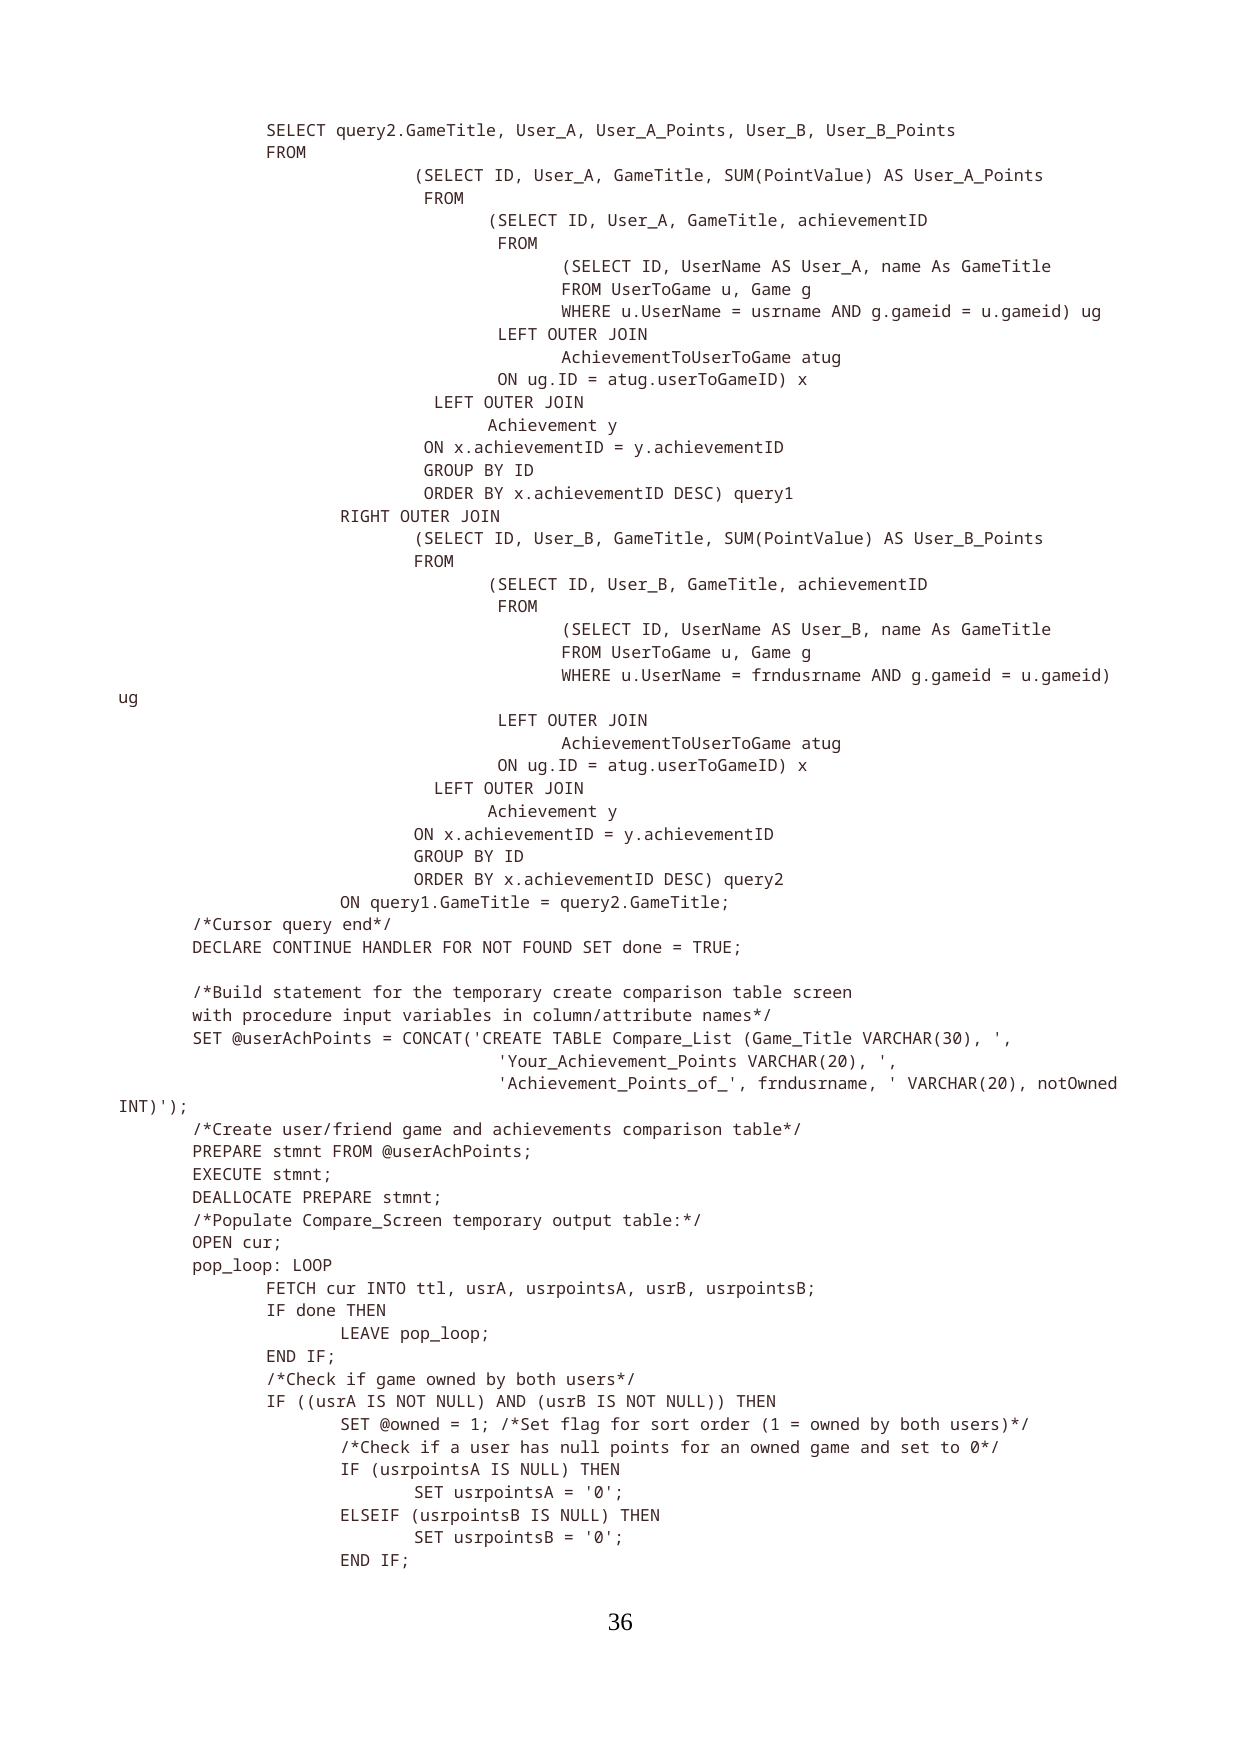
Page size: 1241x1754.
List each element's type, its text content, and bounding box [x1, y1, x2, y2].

text FROM [118, 186, 1122, 209]
text PREPARE stmnt FROM @userAchPoints; [118, 1140, 1122, 1163]
text GROUP BY ID [118, 845, 1122, 867]
text /*Cursor query end*/ [118, 913, 1122, 936]
text IF ((usrA IS NOT NULL) AND (usrB IS NOT NULL)) THEN [118, 1390, 1122, 1412]
text OPEN cur; [118, 1231, 1122, 1253]
text END IF; [118, 1549, 1122, 1571]
text ON ug.ID = atug.userToGameID) x [118, 754, 1122, 777]
text DECLARE CONTINUE HANDLER FOR NOT FOUND SET done = TRUE; [118, 936, 1122, 958]
text FROM [118, 595, 1122, 618]
text (SELECT ID, User_B, GameTitle, SUM(PointValue) AS User_B_Points [118, 527, 1122, 549]
text FETCH cur INTO ttl, usrA, usrpointsA, usrB, usrpointsB; [118, 1276, 1122, 1299]
text ELSEIF (usrpointsB IS NULL) THEN [118, 1503, 1122, 1526]
text Achievement y [118, 799, 1122, 822]
text ON ug.ID = atug.userToGameID) x [118, 368, 1122, 391]
text SELECT query2.GameTitle, User_A, User_A_Points, User_B, User_B_Points [118, 118, 1122, 141]
text /*Create user/friend game and achievements comparison table*/ [118, 1117, 1122, 1140]
text /*Populate Compare_Screen temporary output table:*/ [118, 1208, 1122, 1231]
text LEFT OUTER JOIN [118, 708, 1122, 731]
text (SELECT ID, User_A, GameTitle, SUM(PointValue) AS User_A_Points [118, 163, 1122, 186]
text SET @owned = 1; /*Set flag for sort order (1 = owned by both users)*/ [118, 1412, 1122, 1435]
text /*Check if a user has null points for an owned game and set to 0*/ [118, 1435, 1122, 1458]
text EXECUTE stmnt; [118, 1163, 1122, 1185]
text /*Build statement for the temporary create comparison table screen [118, 981, 1122, 1004]
text ON query1.GameTitle = query2.GameTitle; [118, 890, 1122, 913]
text 'Achievement_Points_of_', frndusrname, ' VARCHAR(20), notOwned INT)'); [118, 1072, 1122, 1117]
text AchievementToUserToGame atug [118, 345, 1122, 368]
text DEALLOCATE PREPARE stmnt; [118, 1185, 1122, 1208]
text ORDER BY x.achievementID DESC) query1 [118, 481, 1122, 504]
text FROM [118, 232, 1122, 254]
text (SELECT ID, UserName AS User_A, name As GameTitle [118, 254, 1122, 277]
text WHERE u.UserName = usrname AND g.gameid = u.gameid) ug [118, 300, 1122, 322]
text FROM [118, 549, 1122, 572]
text FROM UserToGame u, Game g [118, 640, 1122, 663]
text END IF; [118, 1344, 1122, 1367]
text 'Your_Achievement_Points VARCHAR(20), ', [118, 1049, 1122, 1072]
text Achievement y [118, 413, 1122, 436]
text LEFT OUTER JOIN [118, 322, 1122, 345]
text IF (usrpointsA IS NULL) THEN [118, 1458, 1122, 1481]
text LEAVE pop_loop; [118, 1322, 1122, 1344]
text ORDER BY x.achievementID DESC) query2 [118, 867, 1122, 890]
text with procedure input variables in column/attribute names*/ [118, 1004, 1122, 1026]
text AchievementToUserToGame atug [118, 731, 1122, 754]
text (SELECT ID, User_B, GameTitle, achievementID [118, 572, 1122, 595]
text /*Check if game owned by both users*/ [118, 1367, 1122, 1390]
text LEFT OUTER JOIN [118, 391, 1122, 413]
text pop_loop: LOOP [118, 1253, 1122, 1276]
text (SELECT ID, User_A, GameTitle, achievementID [118, 209, 1122, 232]
text FROM [118, 141, 1122, 163]
text LEFT OUTER JOIN [118, 777, 1122, 799]
text RIGHT OUTER JOIN [118, 504, 1122, 527]
text WHERE u.UserName = frndusrname AND g.gameid = u.gameid) ug [118, 663, 1122, 708]
text FROM UserToGame u, Game g [118, 277, 1122, 300]
text SET @userAchPoints = CONCAT('CREATE TABLE Compare_List (Game_Title VARCHAR(30), ', [118, 1026, 1122, 1049]
text (SELECT ID, UserName AS User_B, name As GameTitle [118, 618, 1122, 640]
text IF done THEN [118, 1299, 1122, 1322]
text ON x.achievementID = y.achievementID [118, 822, 1122, 845]
text SET usrpointsA = '0'; [118, 1481, 1122, 1503]
text SET usrpointsB = '0'; [118, 1526, 1122, 1549]
text ON x.achievementID = y.achievementID [118, 436, 1122, 459]
text GROUP BY ID [118, 459, 1122, 481]
